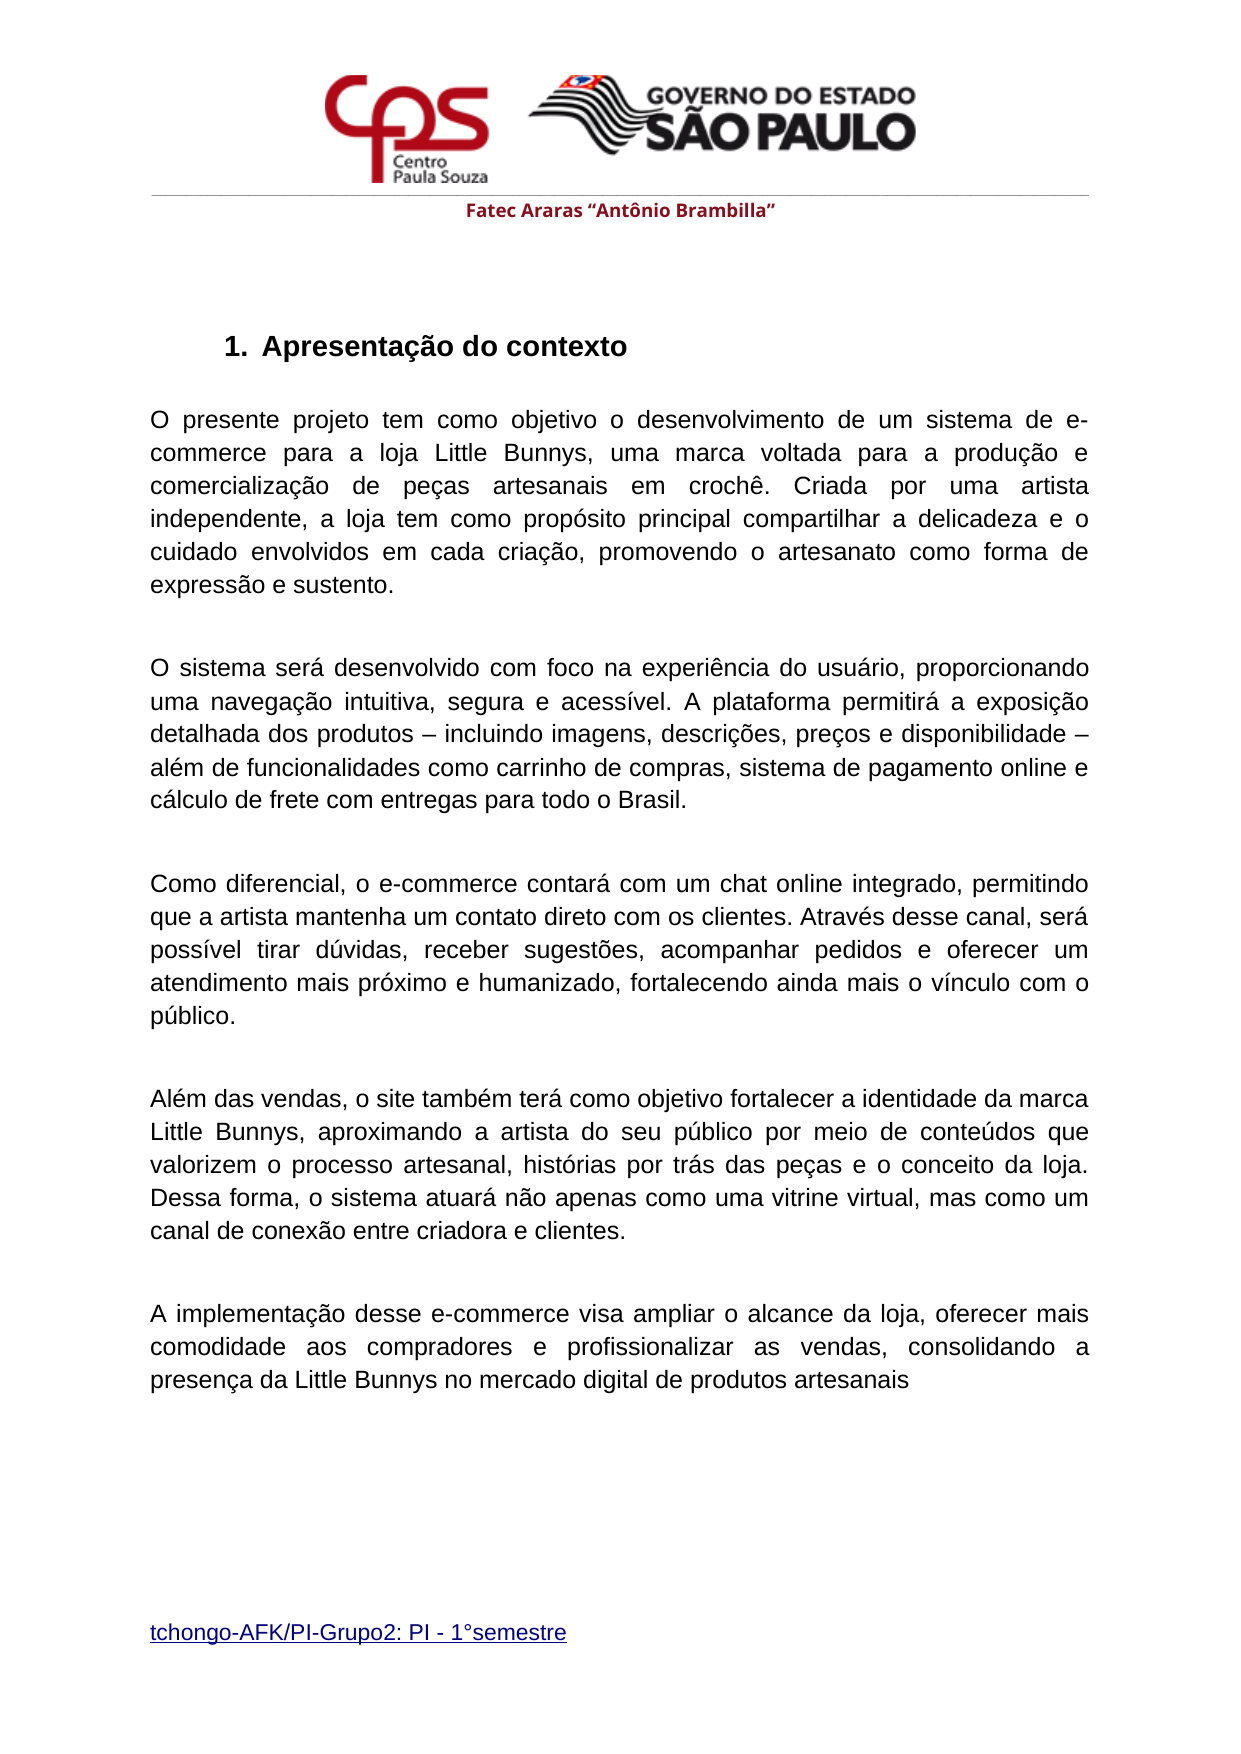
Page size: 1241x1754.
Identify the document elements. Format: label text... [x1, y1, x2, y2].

text Além das vendas, o site também terá como objetivo fortalecer a identidade da marca Little Bunnys, aproximando a artista do seu público por meio de conteúdos que valorizem o processo artesanal, histórias por trás das peças e o conceito da loja. Dessa forma, o sistema atuará não apenas como uma vitrine virtual, mas como um canal de conexão entre criadora e clientes. [150, 1084, 1091, 1244]
text O sistema será desenvolvido com foco na experiência do usuário, proporcionando uma navegação intuitiva, segura e acessível. A plataforma permitirá a exposição detalhada dos produtos – incluindo imagens, descrições, preços e disponibilidade – além de funcionalidades como carrinho de compras, sistema de pagamento online e cálculo de frete com entregas para todo o Brasil. [150, 653, 1091, 814]
text O presente projeto tem como objetivo o desenvolvimento de um sistema de e-commerce para a loja Little Bunnys, uma marca voltada para a produção e comercialização de peças artesanais em crochê. Criada por uma artista independente, a loja tem como propósito principal compartilhar a delicadeza e o cuidado envolvidos em cada criação, promovendo o artesanato como forma de expressão e sustento. [150, 405, 1091, 599]
text tchongo-AFK/PI-Grupo2: PI - 1°semestre [150, 1619, 1091, 1645]
text A implementação desse e-commerce visa ampliar o alcance da loja, oferecer mais comodidade aos compradores e profissionalizar as vendas, consolidando a presença da Little Bunnys no mercado digital de produtos artesanais [150, 1299, 1091, 1393]
text Como diferencial, o e-commerce contará com um chat online integrado, permitindo que a artista mantenha um contato direto com os clientes. Através desse canal, será possível tirar dúvidas, receber sugestões, acompanhar pedidos e oferecer um atendimento mais próximo e humanizado, fortalecendo ainda mais o vínculo com o público. [150, 868, 1091, 1029]
subtitle Apresentação do contexto [224, 329, 1091, 363]
